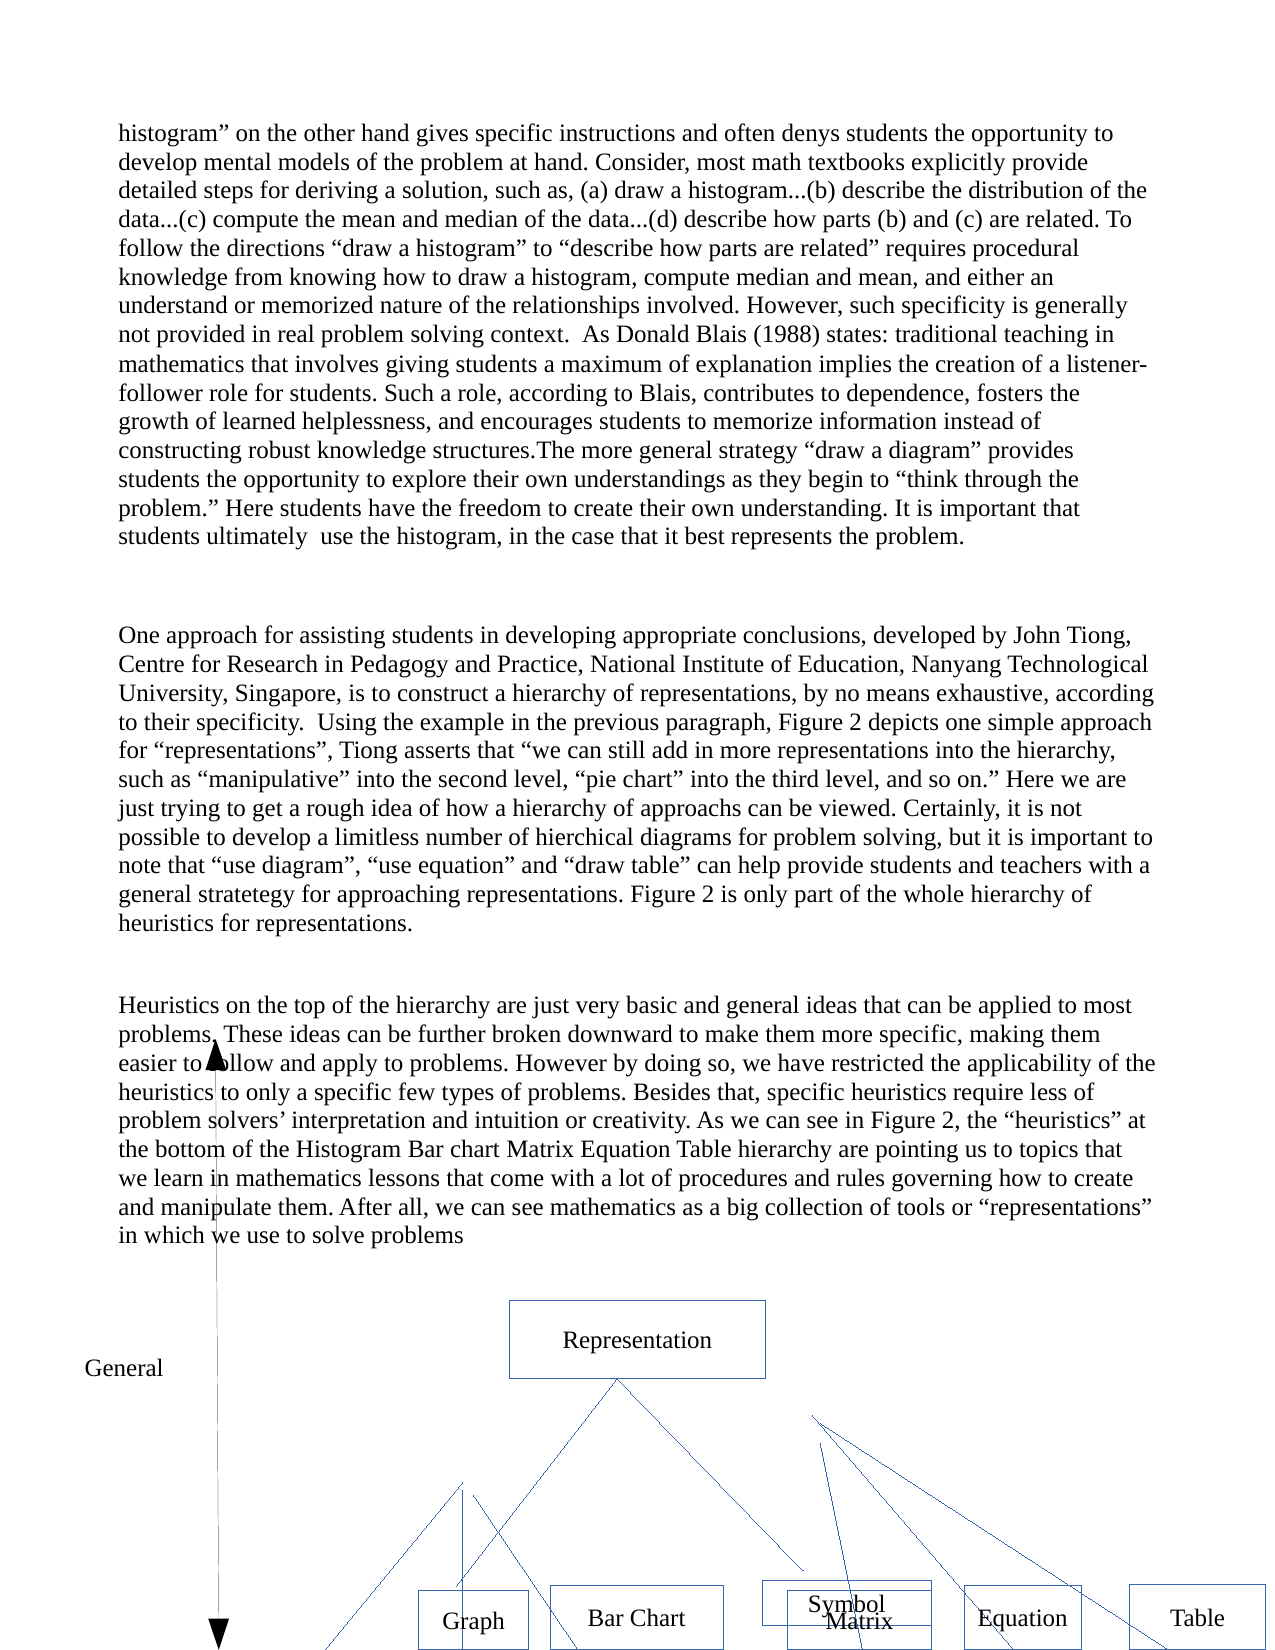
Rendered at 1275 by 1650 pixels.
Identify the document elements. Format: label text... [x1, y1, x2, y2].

text Heuristics on the top of the hierarchy are just very basic and general ideas that can be applied to most problems. These ideas can be further broken downward to make them more specific, making them easier to follow and apply to problems. However by doing so, we have restricted the applicability of the heuristics to only a specific few types of problems. Besides that, specific heuristics require less of problem solvers’ interpretation and intuition or creativity. As we can see in Figure 2, the “heuristics” at the bottom of the Histogram Bar chart Matrix Equation Table hierarchy are pointing us to topics that we learn in mathematics lessons that come with a lot of procedures and rules governing how to create and manipulate them. After all, we can see mathematics as a big collection of tools or “representations” in which we use to solve problems [118, 991, 1157, 1249]
text One approach for assisting students in developing appropriate conclusions, developed by John Tiong, Centre for Research in Pedagogy and Practice, National Institute of Education, Nanyang Technological University, Singapore, is to construct a hierarchy of representations, by no means exhaustive, according to their specificity. Using the example in the previous paragraph, Figure 2 depicts one simple approach for “representations”, Tiong asserts that “we can still add in more representations into the hierarchy, such as “manipulative” into the second level, “pie chart” into the third level, and so on.” Here we are just trying to get a rough idea of how a hierarchy of approachs can be viewed. Certainly, it is not possible to develop a limitless number of hierchical diagrams for problem solving, but it is important to note that “use diagram”, “use equation” and “draw table” can help provide students and teachers with a general stratetegy for approaching representations. Figure 2 is only part of the whole hierarchy of heuristics for representations. [118, 621, 1157, 937]
text histogram” on the other hand gives specific instructions and often denys students the opportunity to develop mental models of the problem at hand. Consider, most math textbooks explicitly provide detailed steps for deriving a solution, such as, (a) draw a histogram...(b) describe the distribution of the data...(c) compute the mean and median of the data...(d) describe how parts (b) and (c) are related. To follow the directions “draw a histogram” to “describe how parts are related” requires procedural knowledge from knowing how to draw a histogram, compute median and mean, and either an understand or memorized nature of the relationships involved. However, such specificity is generally not provided in real problem solving context. As Donald Blais (1988) states: traditional teaching in mathematics that involves giving students a maximum of explanation implies the creation of a listener-follower role for students. Such a role, according to Blais, contributes to dependence, fosters the growth of learned helplessness, and encourages students to memorize information instead of constructing robust knowledge structures.The more general strategy “draw a diagram” provides students the opportunity to explore their own understandings as they begin to “think through the problem.” Here students have the freedom to create their own understanding. It is important that students ultimately use the histogram, in the case that it best represents the problem. [118, 118, 1157, 550]
